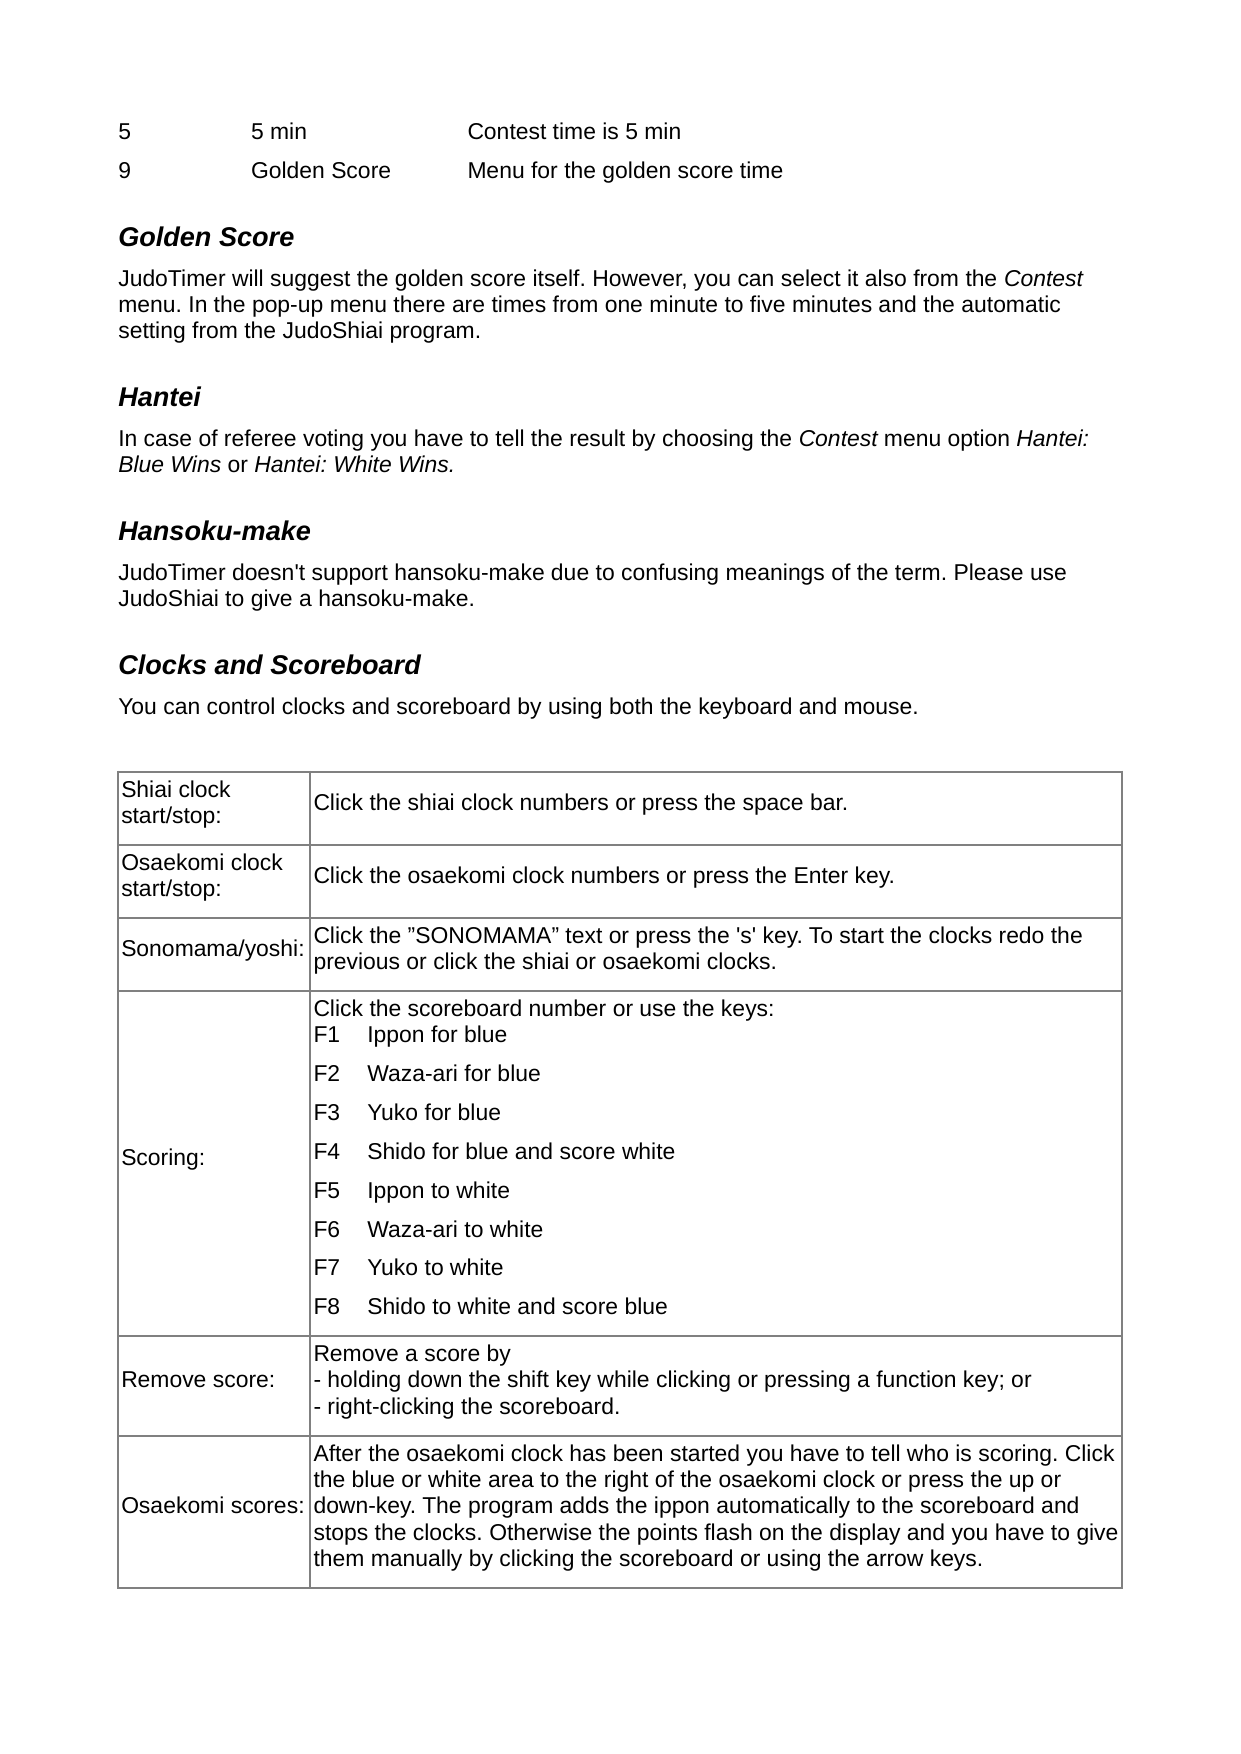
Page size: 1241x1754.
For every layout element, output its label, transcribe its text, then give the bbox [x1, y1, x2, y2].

table_cell Yuko to white [367, 1254, 1119, 1293]
table_cell F3 [313, 1099, 367, 1138]
table_cell Menu for the golden score time [467, 157, 1122, 196]
table_cell Yuko for blue [367, 1099, 1119, 1138]
table_cell Golden Score [251, 157, 467, 196]
table_cell Waza-ari for blue [367, 1060, 1119, 1099]
table_cell Sonomama/yoshi: [119, 919, 309, 990]
text JudoTimer will suggest the golden score itself. However, you can select it also from the Contest menu. In the pop-up menu there are times from one minute to five minutes and the automatic setting from the JudoShiai program. [118, 264, 1122, 344]
subtitle Clocks and Scoreboard [118, 649, 1122, 680]
table_cell Scoring: [119, 992, 309, 1335]
table_cell F4 [313, 1138, 367, 1177]
table_cell Shido to white and score blue [367, 1293, 1119, 1332]
table_cell Ippon to white [367, 1177, 1119, 1216]
table_header Ippon for blue [367, 1021, 1119, 1060]
table_cell Osaekomi scores: [119, 1437, 309, 1587]
subtitle Hantei [118, 381, 1122, 412]
table_cell After the osaekomi clock has been started you have to tell who is scoring. Click the blue or white area to the right of the osaekomi clock or press the up or down-key. The program adds the ippon automatically to the scoreboard and stops the clocks. Otherwise the points flash on the display and you have to give them manually by clicking the scoreboard or using the arrow keys. [311, 1437, 1121, 1587]
table_cell 5 [118, 118, 251, 157]
table_cell F8 [313, 1293, 367, 1332]
table_cell Osaekomi clock start/stop: [119, 846, 309, 917]
table_cell Shido for blue and score white [367, 1138, 1119, 1177]
table_cell 5 min [251, 118, 467, 157]
table_cell F7 [313, 1254, 367, 1293]
text You can control clocks and scoreboard by using both the keyboard and mouse. [118, 693, 1122, 719]
table_header Shiai clock start/stop: [119, 773, 309, 844]
table_cell Click the osaekomi clock numbers or press the Enter key. [311, 846, 1121, 917]
text JudoTimer doesn't support hansoku-make due to confusing meanings of the term. Please use JudoShiai to give a hansoku-make. [118, 559, 1122, 612]
table_header Click the shiai clock numbers or press the space bar. [311, 773, 1121, 844]
table_cell Contest time is 5 min [467, 118, 1122, 157]
text In case of referee voting you have to tell the result by choosing the Contest menu option Hantei: Blue Wins or Hantei: White Wins. [118, 425, 1122, 478]
table_cell 9 [118, 157, 251, 196]
table_cell Click the ”SONOMAMA” text or press the 's' key. To start the clocks redo the previous or click the shiai or osaekomi clocks. [311, 919, 1121, 990]
table_cell F6 [313, 1216, 367, 1254]
table_cell Click the scoreboard number or use the keys: [311, 992, 1121, 1335]
table_cell Waza-ari to white [367, 1216, 1119, 1254]
table_cell Remove score: [119, 1337, 309, 1434]
table_cell F5 [313, 1177, 367, 1216]
table_header F1 [313, 1021, 367, 1060]
subtitle Golden Score [118, 221, 1122, 252]
subtitle Hansoku-make [118, 515, 1122, 546]
table_cell F2 [313, 1060, 367, 1099]
table_cell Remove a score by - holding down the shift key while clicking or pressing a function key; or - right-clicking the scoreboard. [311, 1337, 1121, 1434]
